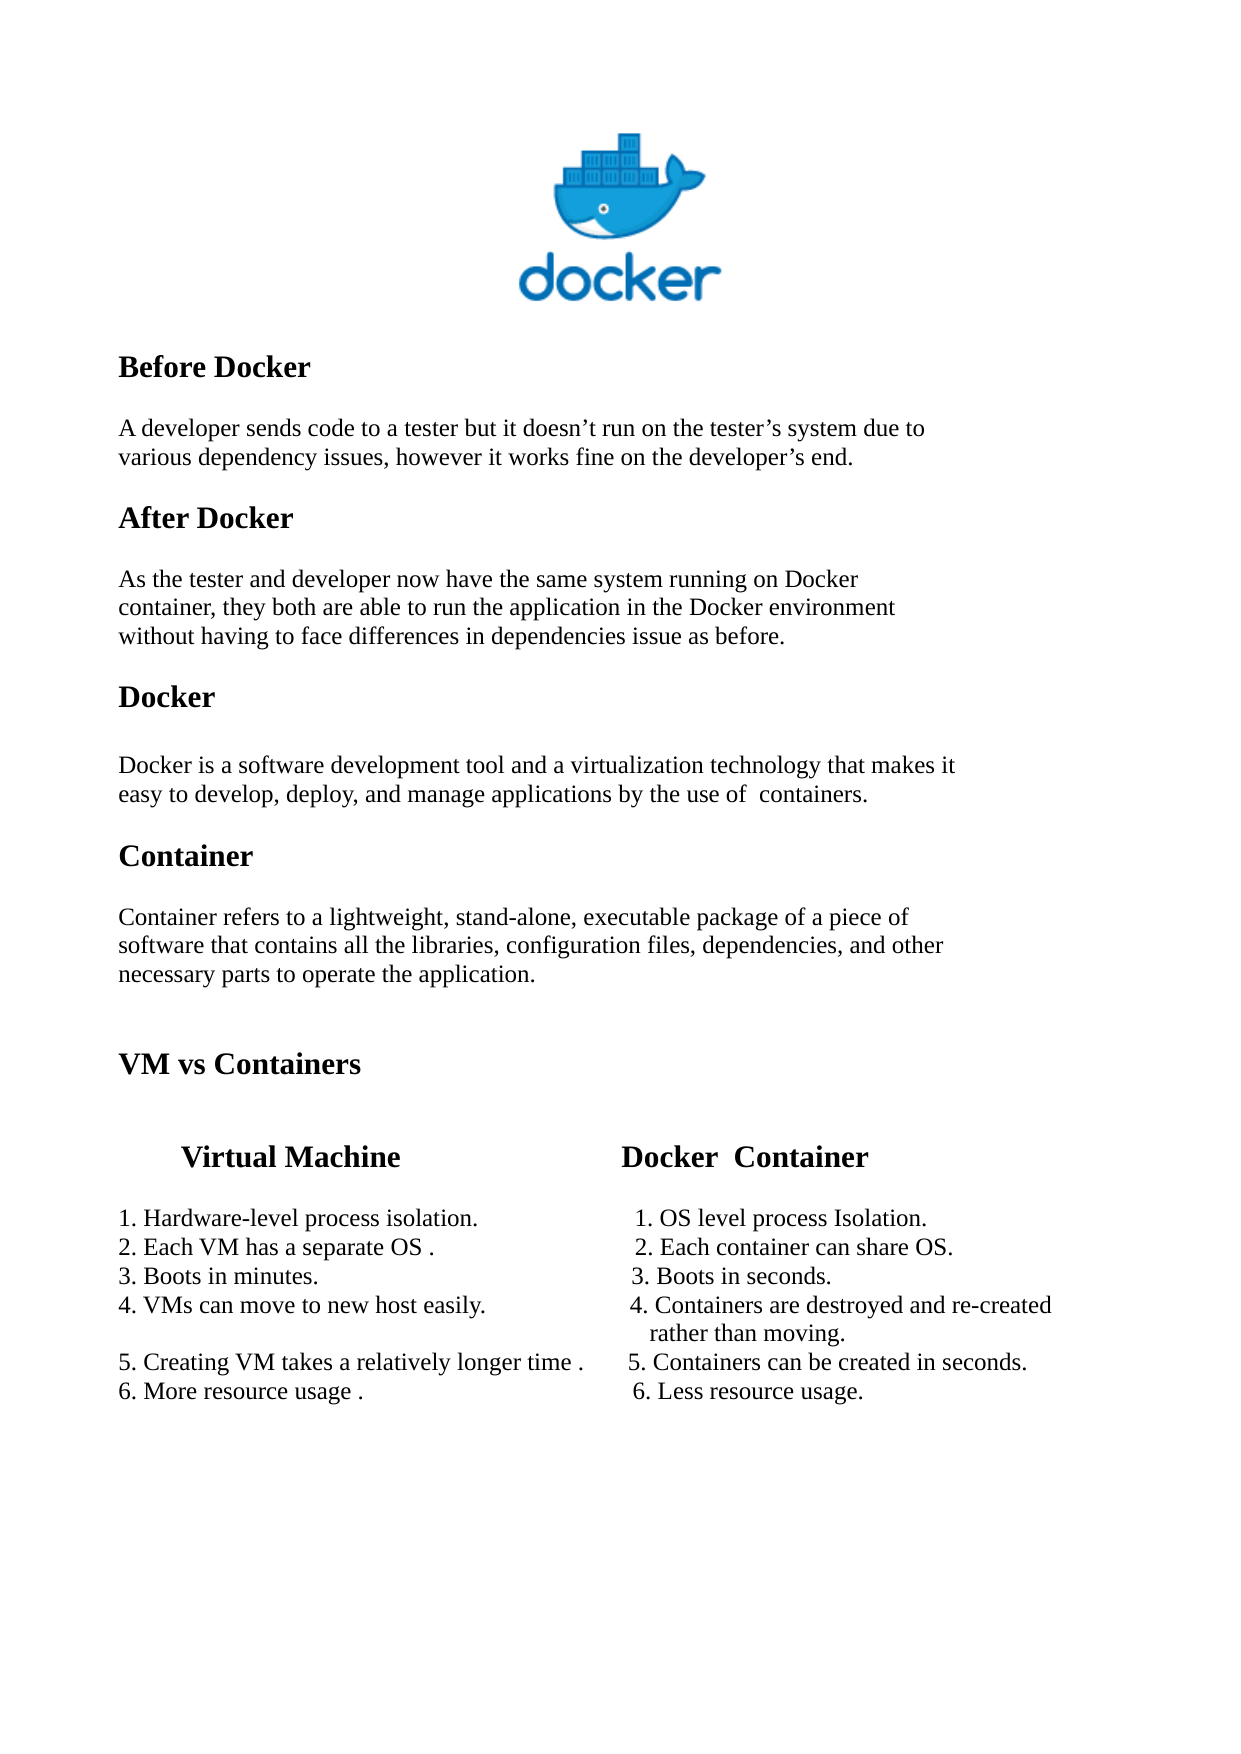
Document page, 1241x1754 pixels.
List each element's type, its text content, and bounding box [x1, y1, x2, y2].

text 6. More resource usage . 6. Less resource usage. [118, 1376, 1122, 1405]
text easy to develop, deploy, and manage applications by the use of containers. [118, 779, 1122, 808]
text As the tester and developer now have the same system running on Docker [118, 564, 1122, 592]
text rather than moving. [118, 1318, 1122, 1347]
text without having to face differences in dependencies issue as before. [118, 621, 1122, 650]
text 2. Each VM has a separate OS . 2. Each container can share OS. [118, 1232, 1122, 1261]
picture [402, 118, 839, 323]
text Container refers to a lightweight, stand-alone, executable package of a piece of [118, 902, 1122, 930]
text software that contains all the libraries, configuration files, dependencies, and other [118, 930, 1122, 959]
text 3. Boots in minutes. 3. Boots in seconds. [118, 1261, 1122, 1290]
text Before Docker [118, 348, 1122, 384]
text VM vs Containers [118, 1045, 1122, 1081]
text Docker is a software development tool and a virtualization technology that makes it [118, 751, 1122, 779]
text necessary parts to operate the application. [118, 959, 1122, 988]
text 1. Hardware-level process isolation. 1. OS level process Isolation. [118, 1203, 1122, 1232]
text various dependency issues, however it works fine on the developer’s end. [118, 442, 1122, 470]
text Docker [118, 679, 1122, 715]
text 4. VMs can move to new host easily. 4. Containers are destroyed and re-created [118, 1290, 1122, 1318]
text After Docker [118, 499, 1122, 535]
text 5. Creating VM takes a relatively longer time . 5. Containers can be created in seconds. [118, 1347, 1122, 1376]
text Container [118, 837, 1122, 873]
text A developer sends code to a tester but it doesn’t run on the tester’s system due to [118, 413, 1122, 442]
text container, they both are able to run the application in the Docker environment [118, 592, 1122, 621]
text Virtual Machine Docker Container [118, 1139, 1122, 1175]
